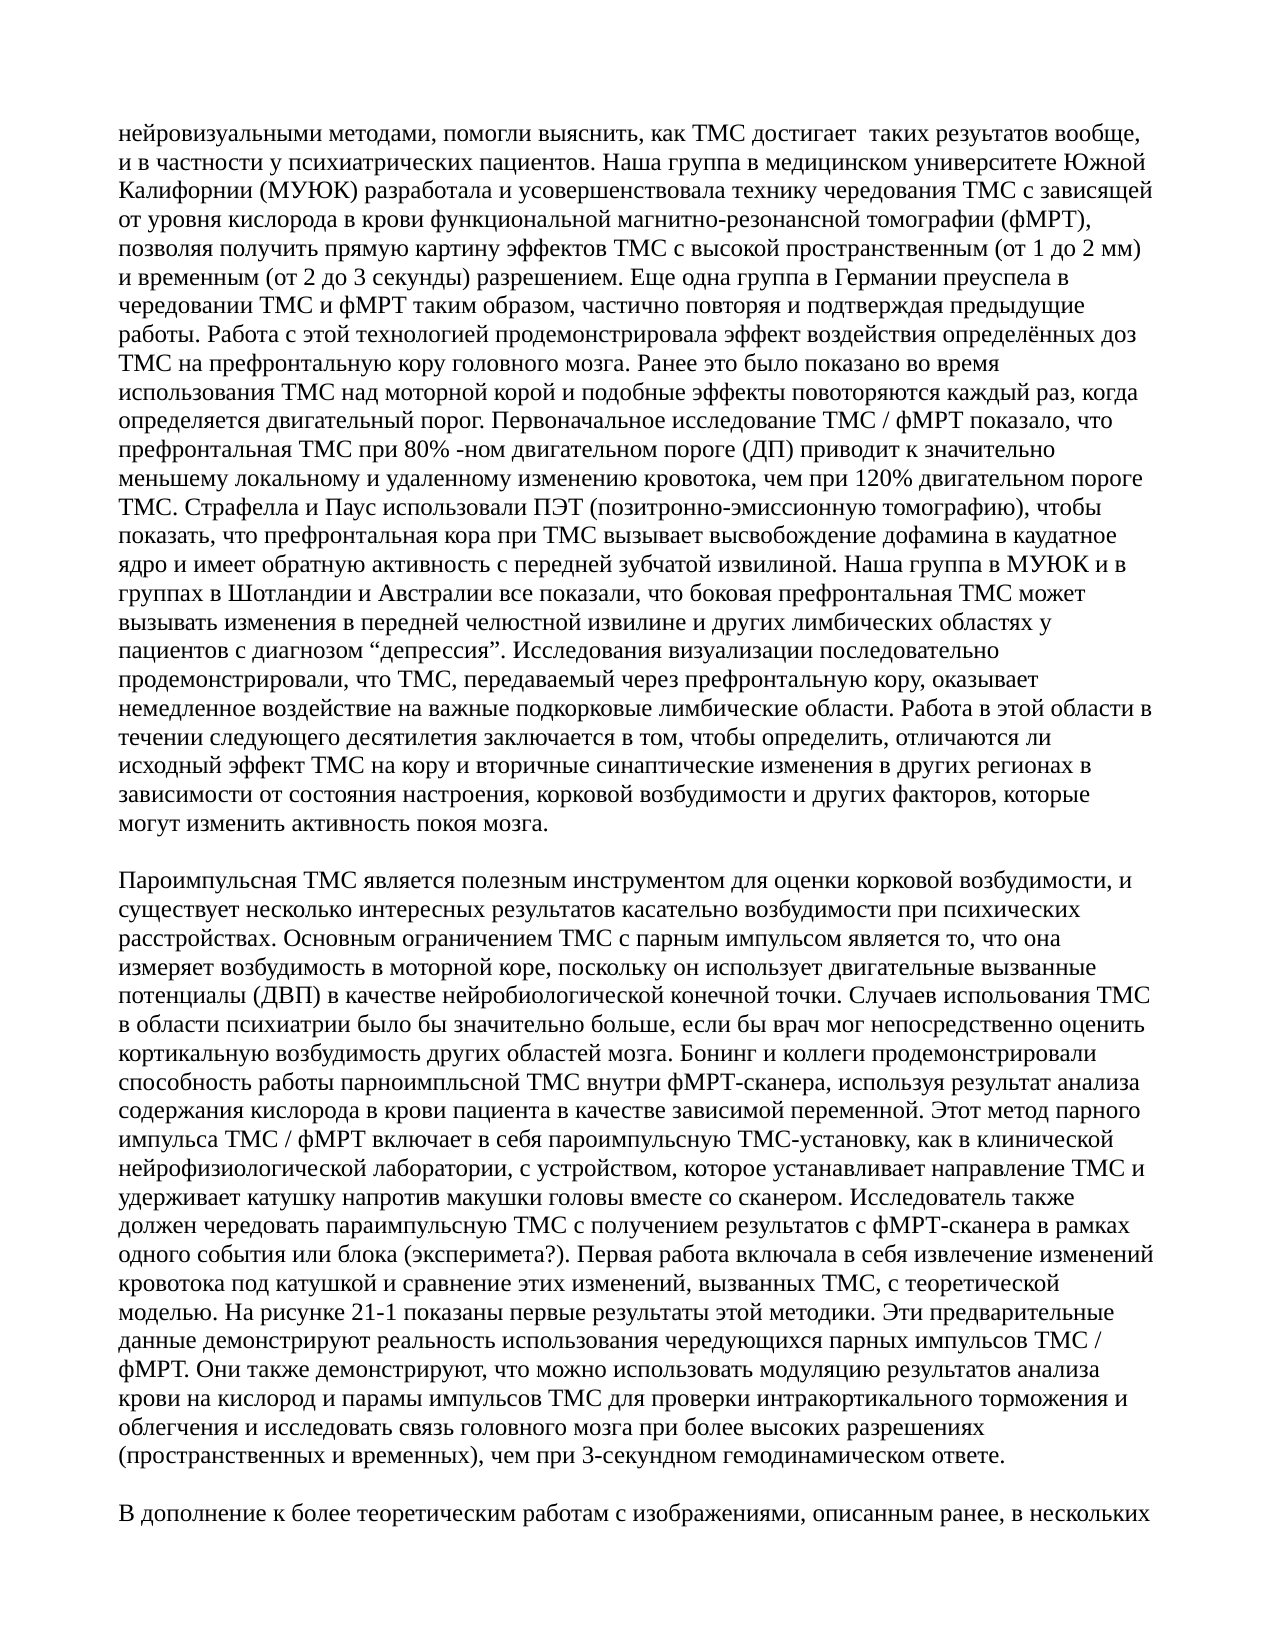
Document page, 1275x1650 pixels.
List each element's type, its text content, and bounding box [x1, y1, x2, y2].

text В дополнение к более теоретическим работам с изображениями, описанным ранее, в нескольких [118, 1498, 1157, 1527]
text Пароимпульсная ТМС является полезным инструментом для оценки корковой возбудимости, и существует несколько интересных результатов касательно возбудимости при психических расстройствах. Основным ограничением ТМС с парным импульсом является то, что она измеряет возбудимость в моторной коре, поскольку он использует двигательные вызванные потенциалы (ДВП) в качестве нейробиологической конечной точки. Случаев испольования ТМС в области психиатрии было бы значительно больше, если бы врач мог непосредственно оценить кортикальную возбудимость других областей мозга. Бонинг и коллеги продемонстрировали способность работы парноимпльсной ТМС внутри фМРТ-сканера, используя результат анализа содержания кислорода в крови пациента в качестве зависимой переменной. Этот метод парного импульса ТМС / фМРТ включает в себя пароимпульсную ТМС-установку, как в клинической нейрофизиологической лаборатории, с устройством, которое устанавливает направление ТМС и удерживает катушку напротив макушки головы вместе со сканером. Исследователь также должен чередовать параимпульсную ТМС с получением результатов с фМРТ-сканера в рамках одного события или блока (эксперимета?). Первая работа включала в себя извлечение изменений кровотока под катушкой и сравнение этих изменений, вызванных ТМС, с теоретической моделью. На рисунке 21-1 показаны первые результаты этой методики. Эти предварительные данные демонстрируют реальность использования чередующихся парных импульсов ТМС / фМРТ. Они также демонстрируют, что можно использовать модуляцию результатов анализа крови на кислород и парамы импульсов ТМС для проверки интракортикального торможения и облегчения и исследовать связь головного мозга при более высоких разрешениях (пространственных и временных), чем при 3-секундном гемодинамическом ответе. [118, 866, 1157, 1469]
text нейровизуальными методами, помогли выяснить, как ТМС достигает таких резуьтатов вообще, и в частности у психиатрических пациентов. Наша группа в медицинском университете Южной Калифорнии (МУЮК) разработала и усовершенствовала технику чередования ТМС с зависящей от уровня кислорода в крови функциональной магнитно-резонансной томографии (фМРТ), позволяя получить прямую картину эффектов ТМС с высокой пространственным (от 1 до 2 мм) и временным (от 2 до 3 секунды) разрешением. Еще одна группа в Германии преуспела в чередовании ТМС и фМРТ таким образом, частично повторяя и подтверждая предыдущие работы. Работа с этой технологией продемонстрировала эффект воздействия определённых доз ТМС на префронтальную кору головного мозга. Ранее это было показано во время использования ТМС над моторной корой и подобные эффекты повоторяются каждый раз, когда определяется двигательный порог. Первоначальное исследование ТМС / фМРТ показало, что префронтальная ТМС при 80% -ном двигательном пороге (ДП) приводит к значительно меньшему локальному и удаленному изменению кровотока, чем при 120% двигательном пороге ТМС. Страфелла и Паус использовали ПЭТ (позитронно-эмиссионную томографию), чтобы показать, что префронтальная кора при ТМС вызывает высвобождение дофамина в каудатное ядро и имеет обратную активность с передней зубчатой извилиной. Наша группа в МУЮК и в группах в Шотландии и Австралии все показали, что боковая префронтальная ТМС может вызывать изменения в передней челюстной извилине и других лимбических областях у пациентов с диагнозом “депрессия”. Исследования визуализации последовательно продемонстрировали, что ТМС, передаваемый через префронтальную кору, оказывает немедленное воздействие на важные подкорковые лимбические области. Работа в этой области в течении следующего десятилетия заключается в том, чтобы определить, отличаются ли исходный эффект ТМС на кору и вторичные синаптические изменения в других регионах в зависимости от состояния настроения, корковой возбудимости и других факторов, которые могут изменить активность покоя мозга. [118, 118, 1157, 837]
